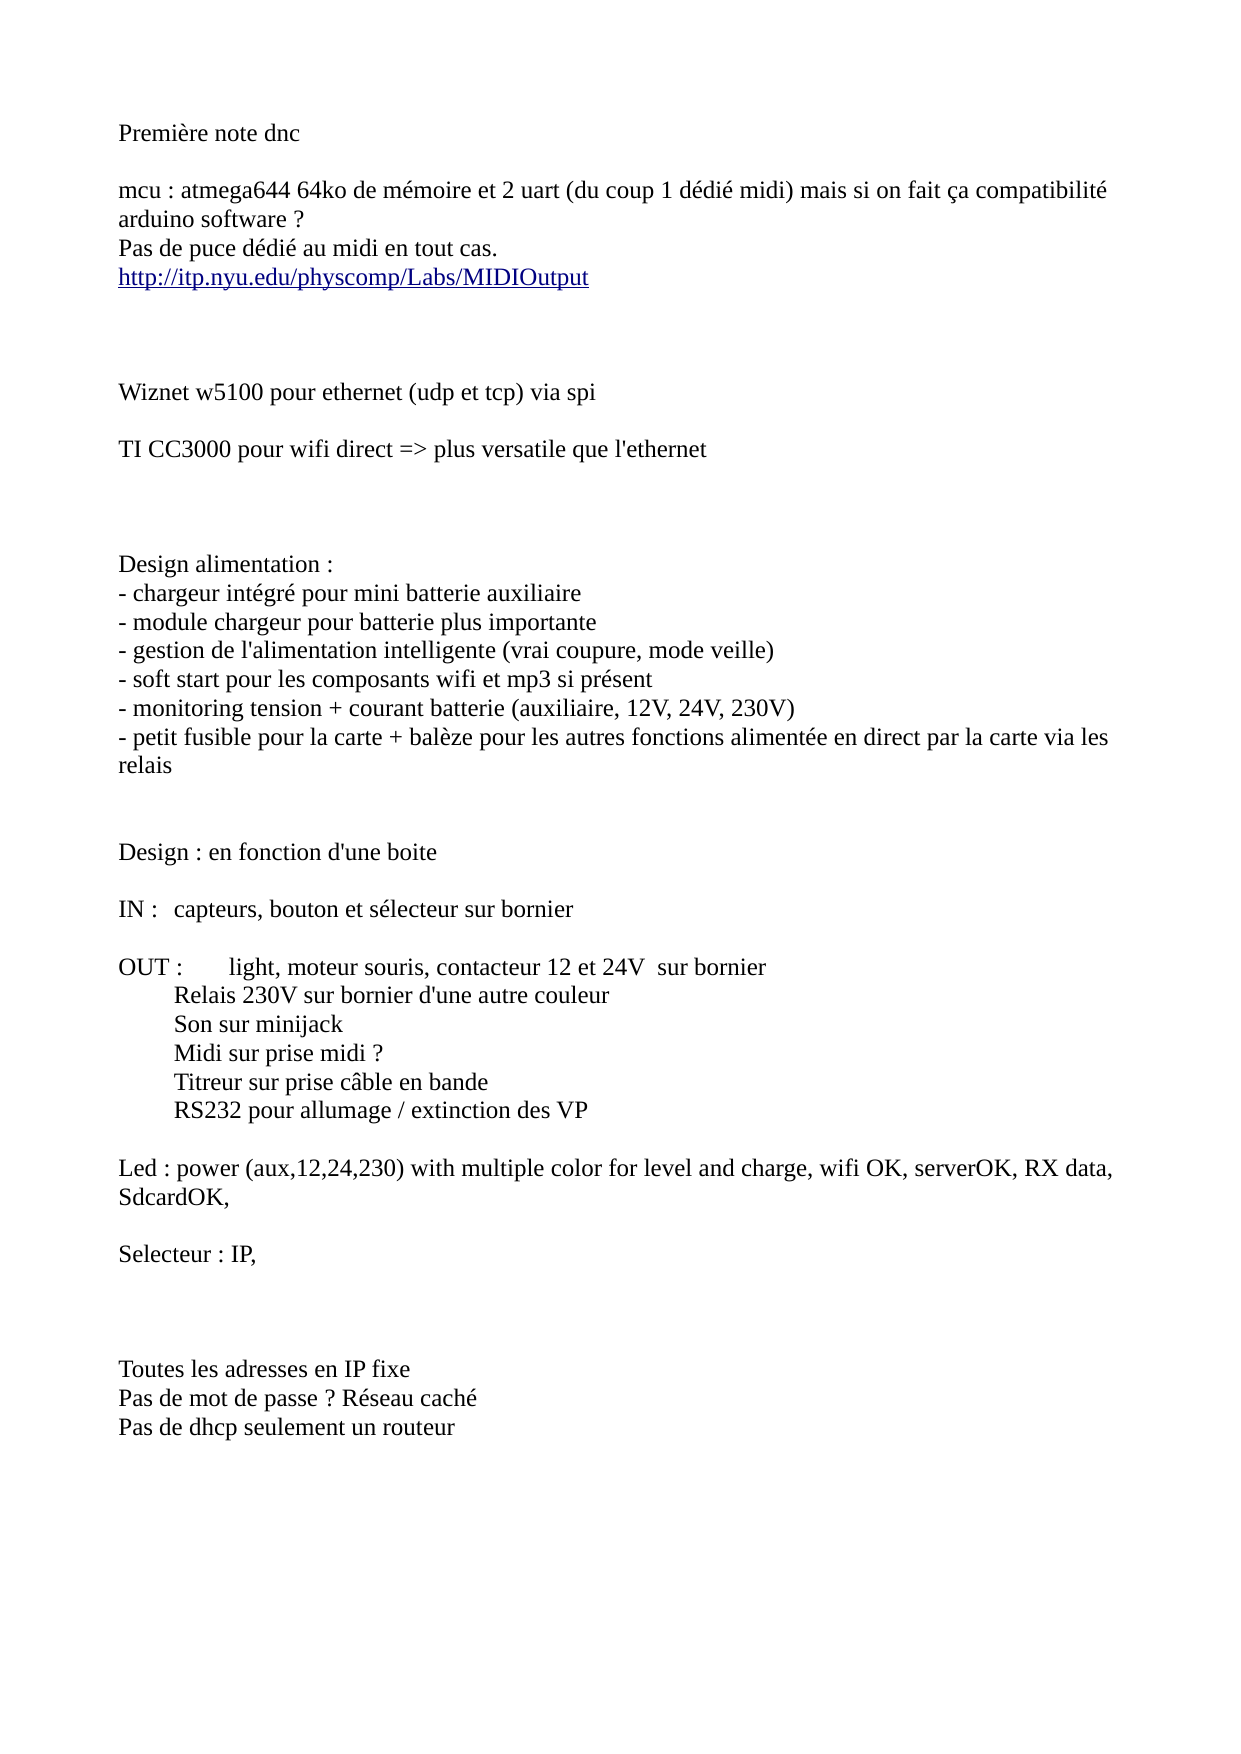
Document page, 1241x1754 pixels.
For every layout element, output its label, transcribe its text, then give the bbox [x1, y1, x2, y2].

text OUT : light, moteur souris, contacteur 12 et 24V sur bornier [118, 952, 1122, 981]
text Pas de dhcp seulement un routeur [118, 1412, 1122, 1441]
text Toutes les adresses en IP fixe [118, 1354, 1122, 1383]
text Titreur sur prise câble en bande [118, 1067, 1122, 1096]
text mcu : atmega644 64ko de mémoire et 2 uart (du coup 1 dédié midi) mais si on fait ça compatibilité arduino software ? [118, 176, 1122, 233]
text Design alimentation : [118, 549, 1122, 578]
text http://itp.nyu.edu/physcomp/Labs/MIDIOutput [118, 262, 1122, 291]
text Midi sur prise midi ? [118, 1038, 1122, 1067]
text Design : en fonction d'une boite [118, 837, 1122, 866]
text RS232 pour allumage / extinction des VP [118, 1096, 1122, 1124]
text - gestion de l'alimentation intelligente (vrai coupure, mode veille) [118, 636, 1122, 664]
text IN : capteurs, bouton et sélecteur sur bornier [118, 894, 1122, 923]
text - chargeur intégré pour mini batterie auxiliaire [118, 578, 1122, 607]
text - module chargeur pour batterie plus importante [118, 607, 1122, 636]
text TI CC3000 pour wifi direct => plus versatile que l'ethernet [118, 434, 1122, 463]
text Wiznet w5100 pour ethernet (udp et tcp) via spi [118, 377, 1122, 406]
text Première note dnc [118, 118, 1122, 147]
text Led : power (aux,12,24,230) with multiple color for level and charge, wifi OK, serverOK, RX data, SdcardOK, [118, 1153, 1122, 1211]
text - soft start pour les composants wifi et mp3 si présent [118, 664, 1122, 693]
text - monitoring tension + courant batterie (auxiliaire, 12V, 24V, 230V) [118, 693, 1122, 722]
text Selecteur : IP, [118, 1239, 1122, 1268]
text Son sur minijack [118, 1009, 1122, 1038]
text Pas de puce dédié au midi en tout cas. [118, 233, 1122, 262]
text Relais 230V sur bornier d'une autre couleur [118, 981, 1122, 1009]
text Pas de mot de passe ? Réseau caché [118, 1383, 1122, 1412]
text - petit fusible pour la carte + balèze pour les autres fonctions alimentée en direct par la carte via les relais [118, 722, 1122, 779]
